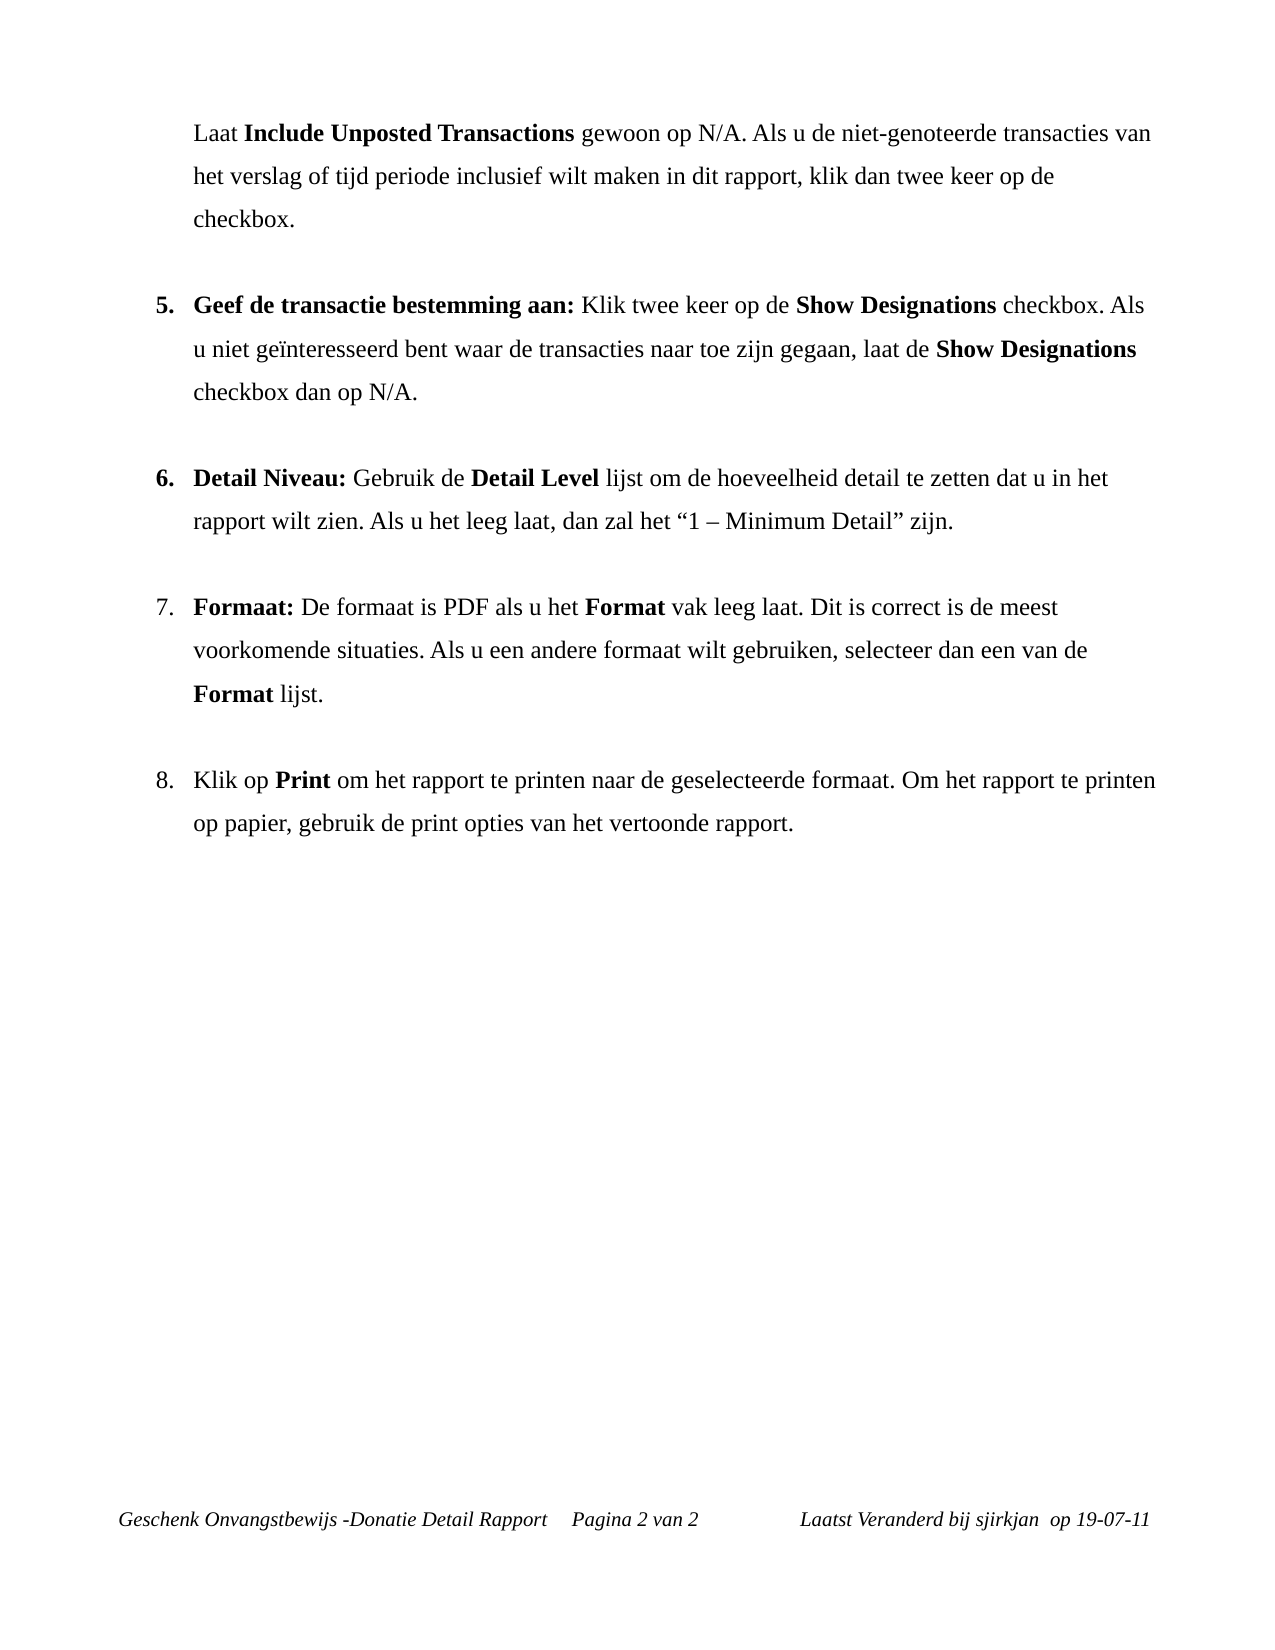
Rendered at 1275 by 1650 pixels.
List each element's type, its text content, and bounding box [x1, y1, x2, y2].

list Detail Niveau: Gebruik de Detail Level lijst om de hoeveelheid detail te zetten dat u in het rapport wilt zien. Als u het leeg laat, dan zal het “1 – Minimum Detail” zijn. [156, 463, 1157, 535]
list Geef de transactie bestemming aan: Klik twee keer op de Show Designations checkbox. Als u niet geïnteresseerd bent waar de transacties naar toe zijn gegaan, laat de Show Designations checkbox dan op N/A. [156, 291, 1157, 406]
list Klik op Print om het rapport te printen naar de geselecteerde formaat. Om het rapport te printen op papier, gebruik de print opties van het vertoonde rapport. [156, 765, 1157, 837]
list Formaat: De formaat is PDF als u het Format vak leeg laat. Dit is correct is de meest voorkomende situaties. Als u een andere formaat wilt gebruiken, selecteer dan een van de Format lijst. [156, 592, 1157, 751]
list Laat Include Unposted Transactions gewoon op N/A. Als u de niet-genoteerde transacties van het verslag of tijd periode inclusief wilt maken in dit rapport, klik dan twee keer op de checkbox. [156, 118, 1157, 233]
